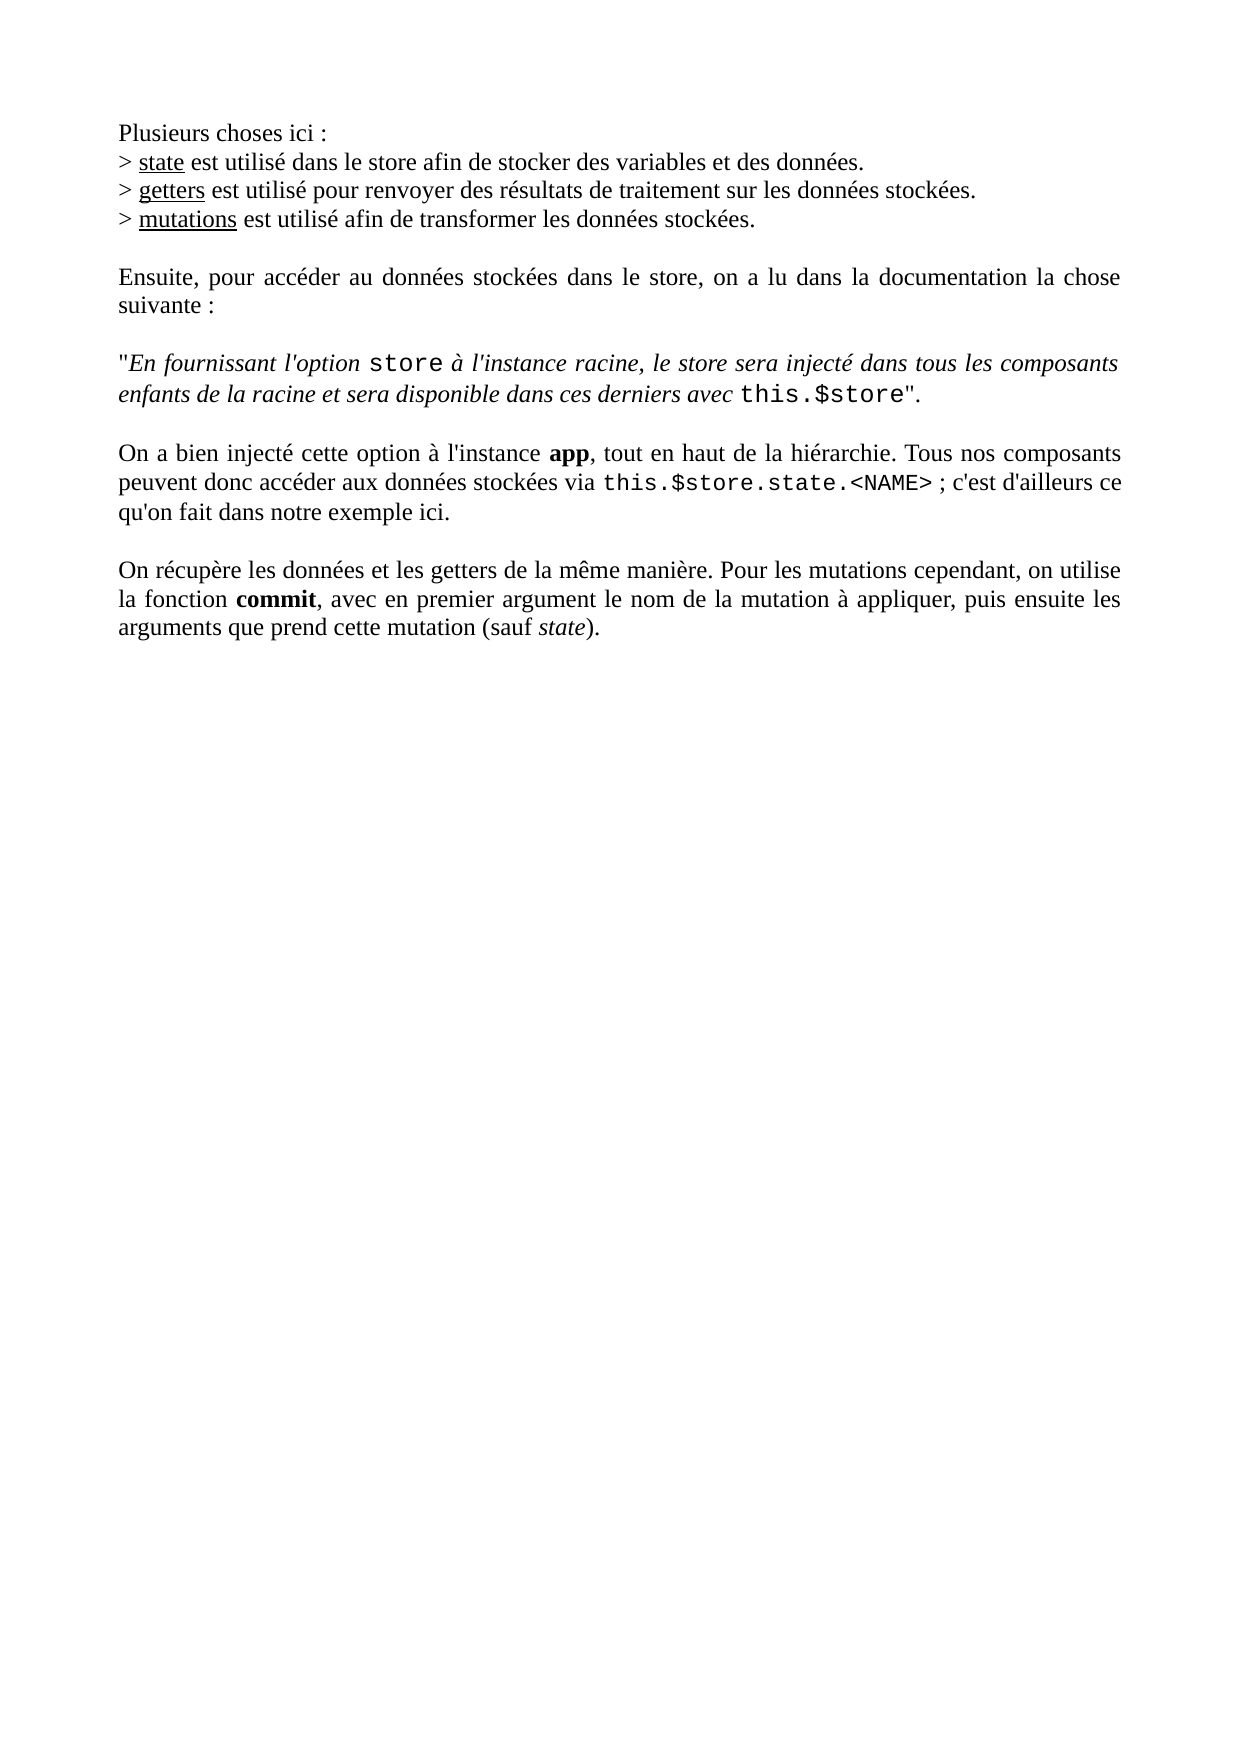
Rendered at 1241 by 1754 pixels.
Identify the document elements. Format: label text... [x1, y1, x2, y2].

text On a bien injecté cette option à l'instance app, tout en haut de la hiérarchie. Tous nos composants peuvent donc accéder aux données stockées via this.$store.state.<NAME> ; c'est d'ailleurs ce qu'on fait dans notre exemple ici. [118, 438, 1122, 526]
text Ensuite, pour accéder au données stockées dans le store, on a lu dans la documentation la chose suivante : [118, 262, 1122, 319]
text Plusieurs choses ici : [118, 118, 1122, 147]
text > state est utilisé dans le store afin de stocker des variables et des données. [118, 147, 1122, 176]
text > mutations est utilisé afin de transformer les données stockées. [118, 204, 1122, 233]
text On récupère les données et les getters de la même manière. Pour les mutations cependant, on utilise la fonction commit, avec en premier argument le nom de la mutation à appliquer, puis ensuite les arguments que prend cette mutation (sauf state). [118, 555, 1122, 641]
text > getters est utilisé pour renvoyer des résultats de traitement sur les données stockées. [118, 176, 1122, 204]
text "En fournissant l'option store à l'instance racine, le store sera injecté dans tous les composants enfants de la racine et sera disponible dans ces derniers avec this.$store". [118, 348, 1122, 410]
